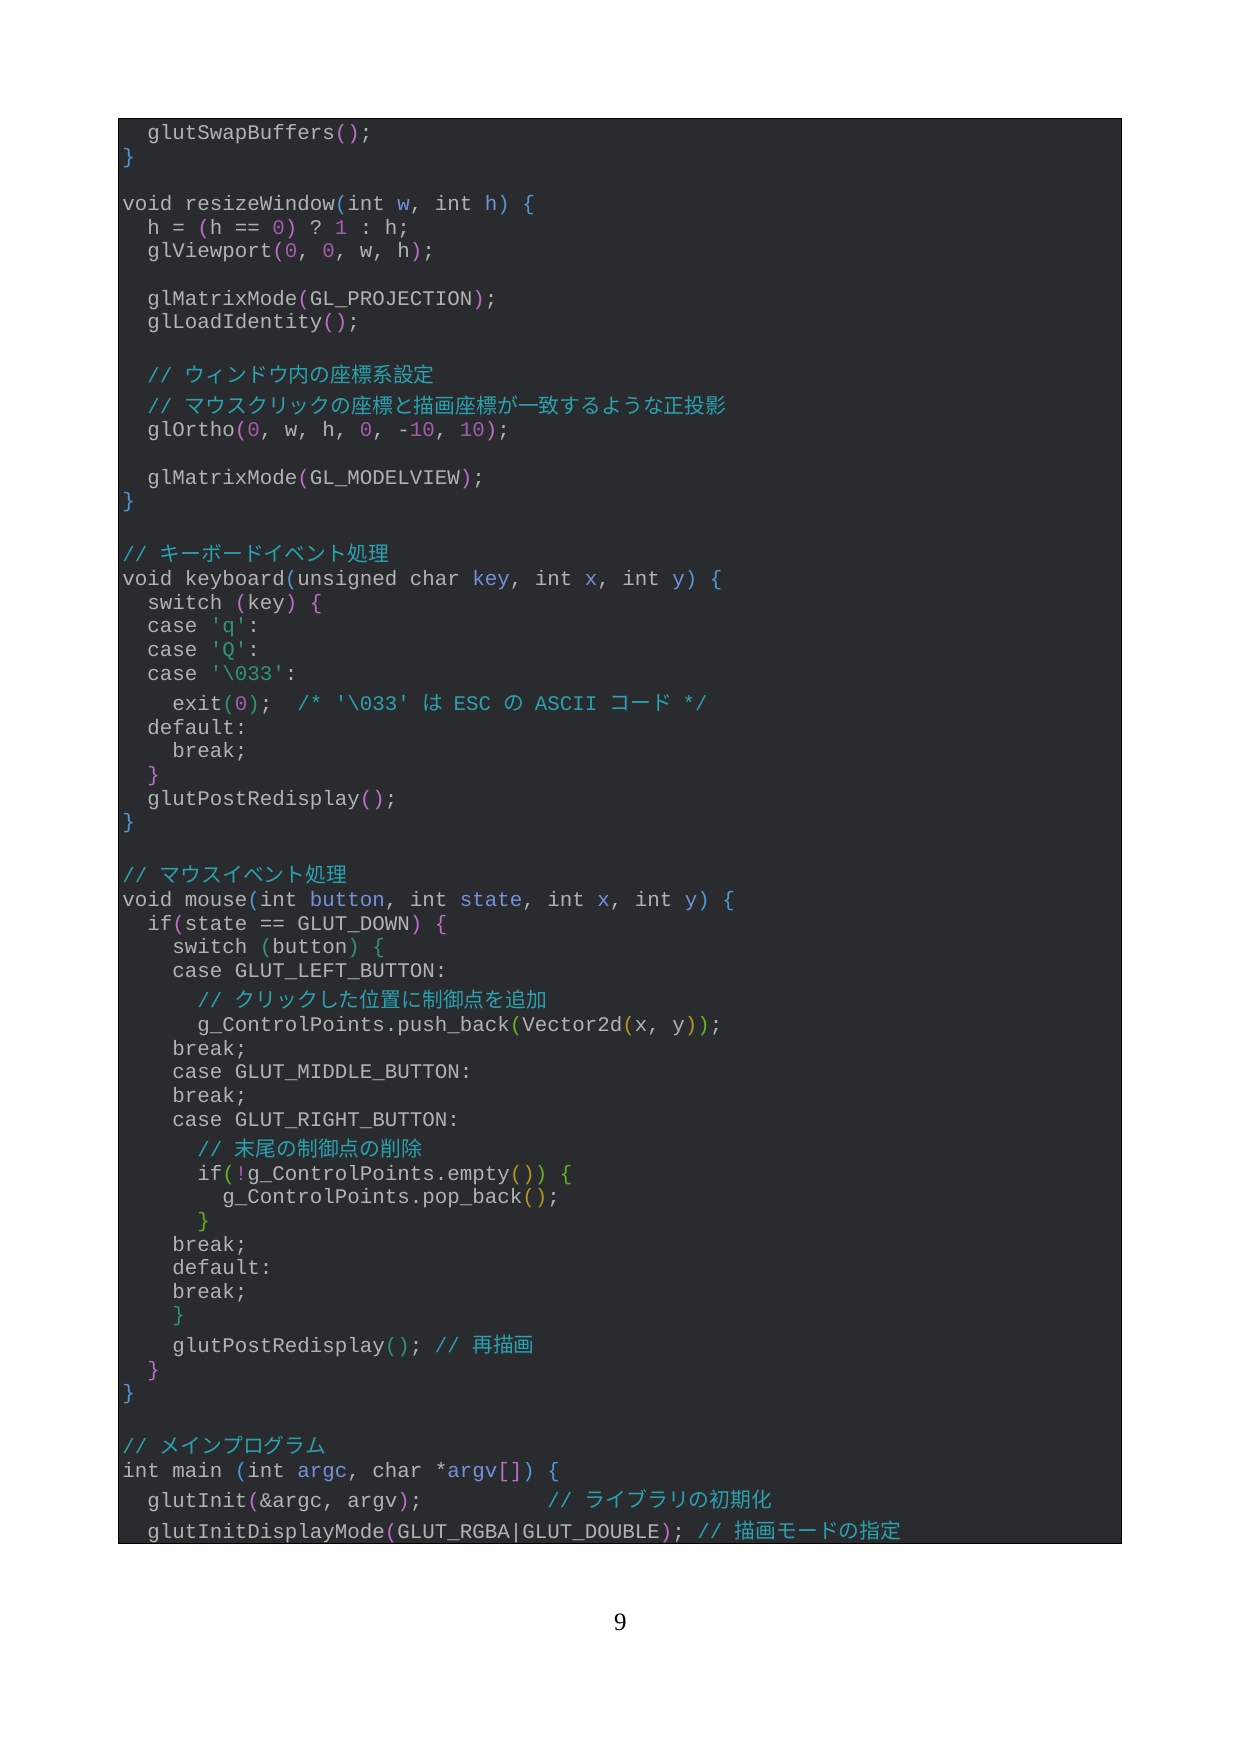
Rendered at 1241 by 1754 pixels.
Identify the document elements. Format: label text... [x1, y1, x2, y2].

text case 'q': [119, 611, 1121, 635]
text exit(0); /* '\033' は ESC の ASCII コード */ [119, 682, 1121, 713]
text int main (int argc, char *argv[]) { [119, 1456, 1121, 1479]
text void mouse(int button, int state, int x, int y) { [119, 885, 1121, 909]
text void keyboard(unsigned char key, int x, int y) { [119, 564, 1121, 588]
text glutSwapBuffers(); [119, 119, 1121, 142]
text glMatrixMode(GL_PROJECTION); [119, 284, 1121, 307]
text break; [119, 736, 1121, 760]
text g_ControlPoints.push_back(Vector2d(x, y)); [119, 1010, 1121, 1034]
text switch (key) { [119, 588, 1121, 611]
text if(state == GLUT_DOWN) { [119, 909, 1121, 932]
text // マウスイベント処理 [119, 854, 1121, 885]
text g_ControlPoints.pop_back(); [119, 1182, 1121, 1206]
text } [119, 486, 1121, 510]
text glutPostRedisplay(); [119, 784, 1121, 807]
text } [119, 1378, 1121, 1402]
text break; [119, 1229, 1121, 1253]
text // マウスクリックの座標と描画座標が一致するような正投影 [119, 385, 1121, 415]
text case GLUT_LEFT_BUTTON: [119, 956, 1121, 979]
text // キーボードイベント処理 [119, 534, 1121, 564]
text switch (button) { [119, 932, 1121, 956]
text default: [119, 713, 1121, 736]
text } [119, 760, 1121, 784]
text case GLUT_RIGHT_BUTTON: [119, 1104, 1121, 1128]
text glOrtho(0, w, h, 0, -10, 10); [119, 415, 1121, 439]
text break; [119, 1081, 1121, 1104]
text // クリックした位置に制御点を追加 [119, 979, 1121, 1010]
text glutPostRedisplay(); // 再描画 [119, 1324, 1121, 1354]
text // 末尾の制御点の削除 [119, 1128, 1121, 1159]
text break; [119, 1034, 1121, 1057]
text } [119, 807, 1121, 831]
text void resizeWindow(int w, int h) { [119, 189, 1121, 213]
text h = (h == 0) ? 1 : h; [119, 213, 1121, 236]
text glLoadIdentity(); [119, 307, 1121, 331]
text } [119, 1354, 1121, 1378]
text default: [119, 1253, 1121, 1277]
text case GLUT_MIDDLE_BUTTON: [119, 1057, 1121, 1081]
text case '\033': [119, 659, 1121, 682]
text // ウィンドウ内の座標系設定 [119, 354, 1121, 385]
text case 'Q': [119, 635, 1121, 659]
text glutInit(&argc, argv); // ライブラリの初期化 [119, 1479, 1121, 1510]
text glutInitDisplayMode(GLUT_RGBA|GLUT_DOUBLE); // 描画モードの指定 [119, 1510, 1121, 1543]
text } [119, 142, 1121, 165]
text if(!g_ControlPoints.empty()) { [119, 1159, 1121, 1182]
text // メインプログラム [119, 1426, 1121, 1456]
text } [119, 1301, 1121, 1324]
text glViewport(0, 0, w, h); [119, 236, 1121, 260]
text } [119, 1206, 1121, 1229]
text break; [119, 1277, 1121, 1301]
text glMatrixMode(GL_MODELVIEW); [119, 463, 1121, 486]
